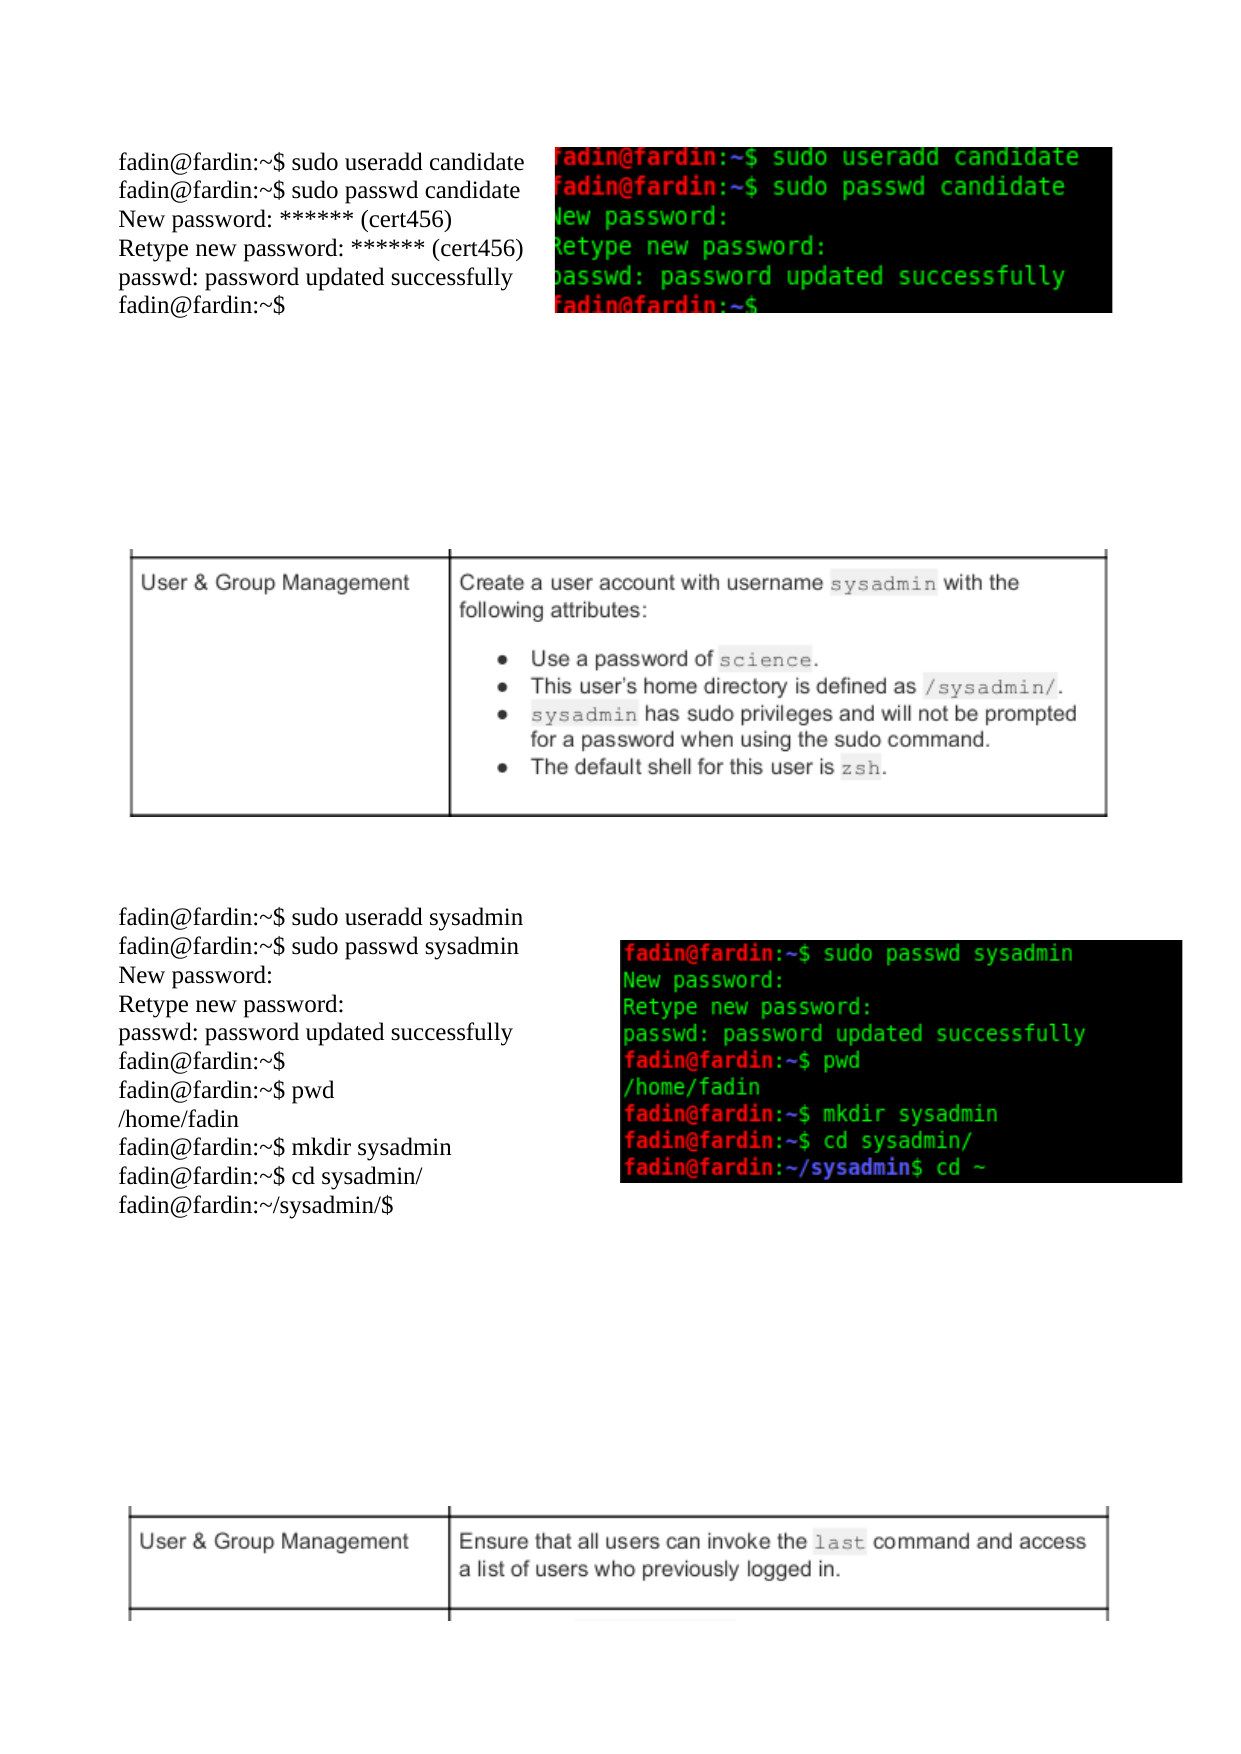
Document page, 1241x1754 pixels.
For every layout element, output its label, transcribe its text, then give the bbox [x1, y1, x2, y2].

picture [118, 549, 1123, 817]
text fadin@fardin:~$ sudo useradd sysadmin [118, 902, 1122, 931]
picture [118, 1506, 1123, 1621]
text fadin@fardin:~$ pwd [118, 1075, 620, 1104]
text fadin@fardin:~/sysadmin/$ [118, 1190, 1122, 1219]
text New password: ****** (cert456) [118, 204, 554, 233]
text fadin@fardin:~$ sudo passwd candidate [118, 176, 554, 204]
text New password: [118, 960, 620, 989]
text fadin@fardin:~$ sudo useradd candidate [118, 147, 554, 176]
text Retype new password: ****** (cert456) [118, 233, 554, 262]
text fadin@fardin:~$ cd sysadmin/ [118, 1161, 1122, 1190]
picture [554, 147, 1113, 313]
text passwd: password updated successfully [118, 1017, 620, 1046]
text fadin@fardin:~$ mkdir sysadmin [118, 1132, 620, 1161]
text fadin@fardin:~$ [118, 1046, 620, 1075]
picture [620, 940, 1183, 1183]
text /home/fadin [118, 1104, 620, 1132]
text fadin@fardin:~$ sudo passwd sysadmin [118, 931, 1122, 960]
text Retype new password: [118, 989, 620, 1017]
text fadin@fardin:~$ [118, 291, 1122, 319]
text passwd: password updated successfully [118, 262, 554, 291]
